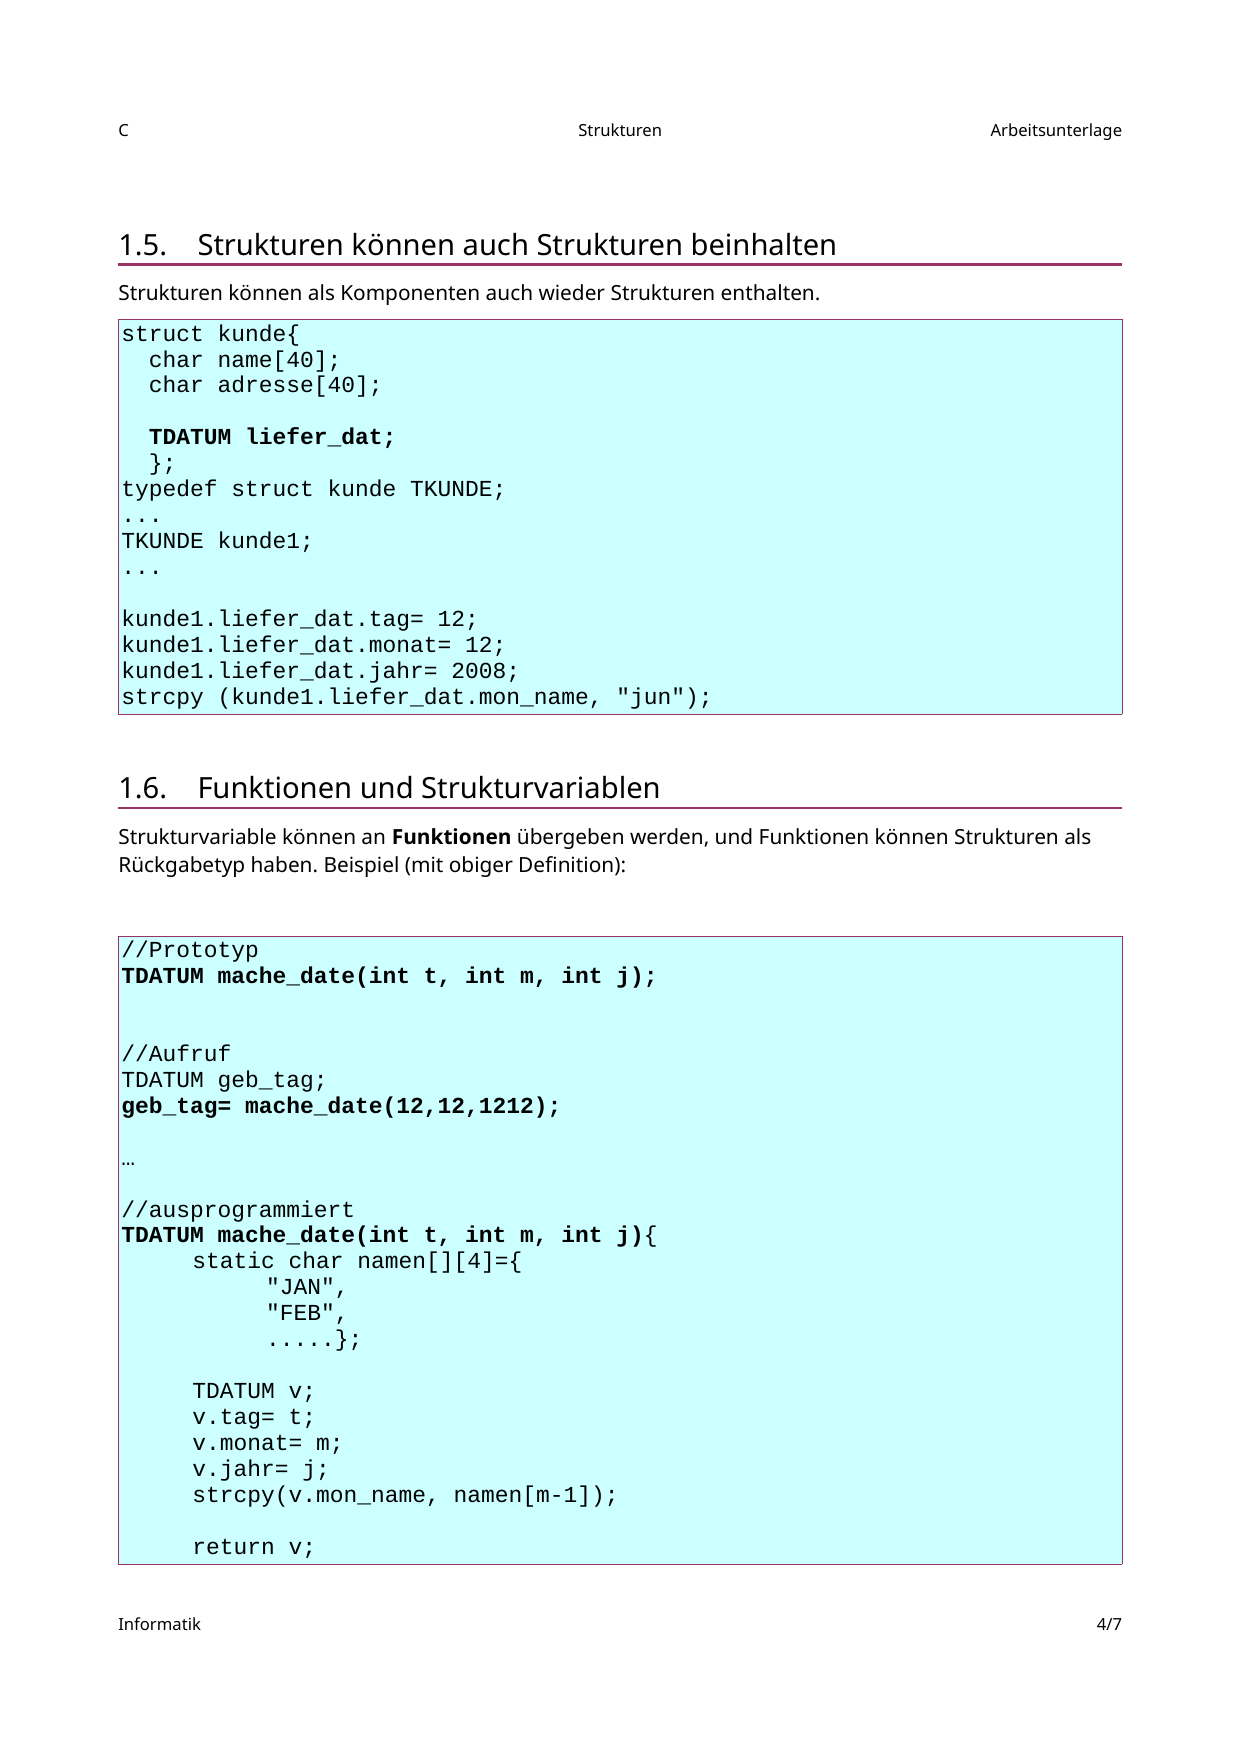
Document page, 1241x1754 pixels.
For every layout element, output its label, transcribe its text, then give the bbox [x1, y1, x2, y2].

text v.monat= m; [119, 1428, 1122, 1454]
subtitle Strukturen können auch Strukturen beinhalten [118, 224, 1122, 263]
text kunde1.liefer_dat.monat= 12; [119, 630, 1122, 656]
text typedef struct kunde TKUNDE; [119, 474, 1122, 501]
text v.jahr= j; [119, 1454, 1122, 1480]
text … [119, 1143, 1122, 1169]
text //Prototyp [119, 937, 1122, 961]
text "FEB", [119, 1299, 1122, 1324]
text .....}; [119, 1324, 1122, 1376]
text TDATUM v; [119, 1376, 1122, 1402]
text geb_tag= mache_date(12,12,1212); [119, 1091, 1122, 1117]
text TDATUM geb_tag; [119, 1065, 1122, 1091]
text TDATUM mache_date(int t, int m, int j); [119, 961, 1122, 987]
subtitle Funktionen und Strukturvariablen [118, 767, 1122, 807]
text //ausprogrammiert [119, 1195, 1122, 1221]
text TDATUM liefer_dat; [119, 423, 1122, 449]
text ... [119, 552, 1122, 578]
text TDATUM mache_date(int t, int m, int j){ [119, 1221, 1122, 1247]
text Strukturen können als Komponenten auch wieder Strukturen enthalten. [118, 278, 1122, 306]
text struct kunde{ [119, 320, 1122, 345]
text ... [119, 501, 1122, 526]
text static char namen[][4]={ [119, 1247, 1122, 1273]
text strcpy (kunde1.liefer_dat.mon_name, "jun"); [119, 682, 1122, 714]
text char name[40]; [119, 345, 1122, 371]
text kunde1.liefer_dat.tag= 12; [119, 604, 1122, 630]
text Strukturvariable können an Funktionen übergeben werden, und Funktionen können Strukturen als Rückgabetyp haben. Beispiel (mit obiger Definition): [118, 822, 1122, 879]
text v.tag= t; [119, 1402, 1122, 1428]
text kunde1.liefer_dat.jahr= 2008; [119, 656, 1122, 682]
text char adresse[40]; [119, 371, 1122, 397]
text return v; [119, 1532, 1122, 1564]
text }; [119, 449, 1122, 474]
text //Aufruf [119, 1039, 1122, 1065]
text strcpy(v.mon_name, namen[m-1]); [119, 1480, 1122, 1506]
text TKUNDE kunde1; [119, 526, 1122, 552]
text "JAN", [119, 1273, 1122, 1299]
